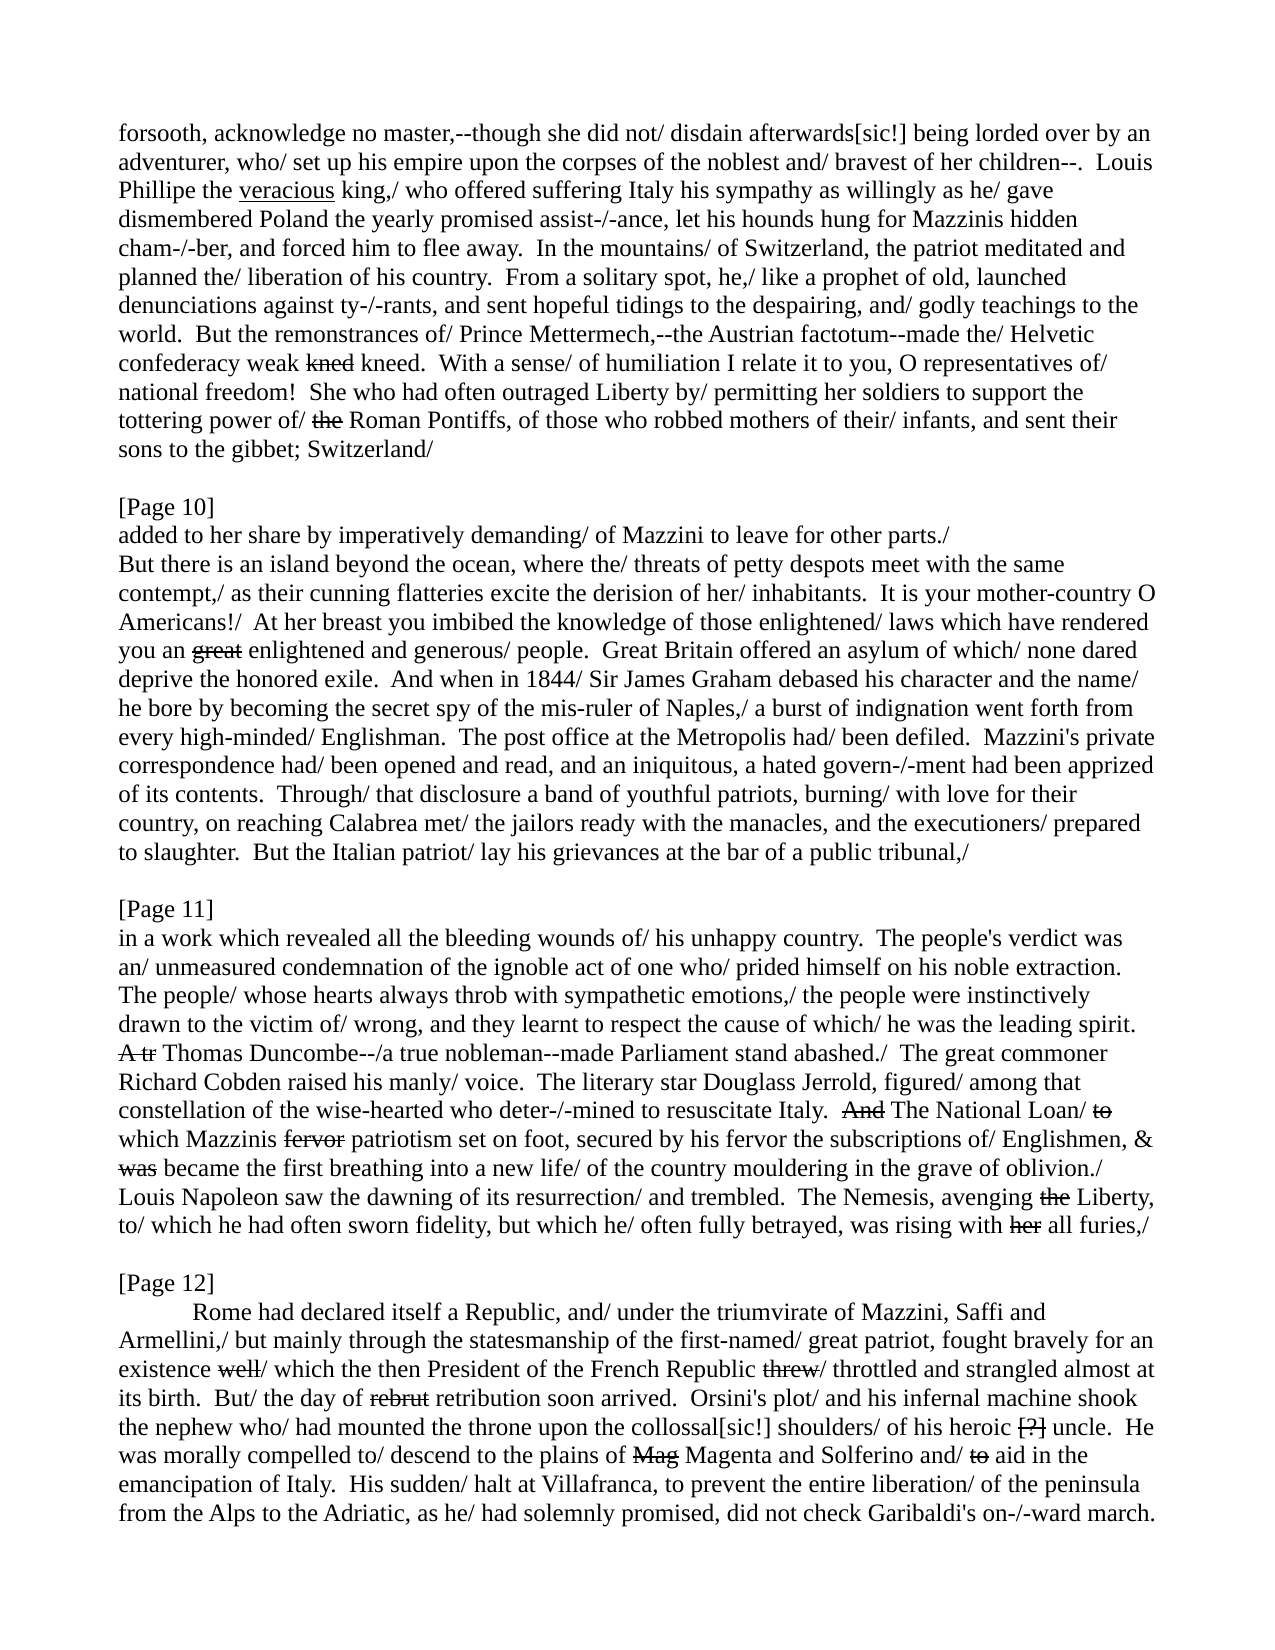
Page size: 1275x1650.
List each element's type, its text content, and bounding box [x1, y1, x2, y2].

text forsooth, acknowledge no master,--though she did not/ disdain afterwards[sic!] being lorded over by an adventurer, who/ set up his empire upon the corpses of the noblest and/ bravest of her children--. Louis Phillipe the veracious king,/ who offered suffering Italy his sympathy as willingly as he/ gave dismembered Poland the yearly promised assist-/-ance, let his hounds hung for Mazzinis hidden cham-/-ber, and forced him to flee away. In the mountains/ of Switzerland, the patriot meditated and planned the/ liberation of his country. From a solitary spot, he,/ like a prophet of old, launched denunciations against ty-/-rants, and sent hopeful tidings to the despairing, and/ godly teachings to the world. But the remonstrances of/ Prince Mettermech,--the Austrian factotum--made the/ Helvetic confederacy weak kned kneed. With a sense/ of humiliation I relate it to you, O representatives of/ national freedom! She who had often outraged Liberty by/ permitting her soldiers to support the tottering power of/ the Roman Pontiffs, of those who robbed mothers of their/ infants, and sent their sons to the gibbet; Switzerland/ [118, 118, 1157, 463]
text in a work which revealed all the bleeding wounds of/ his unhappy country. The people's verdict was an/ unmeasured condemnation of the ignoble act of one who/ prided himself on his noble extraction. The people/ whose hearts always throb with sympathetic emotions,/ the people were instinctively drawn to the victim of/ wrong, and they learnt to respect the cause of which/ he was the leading spirit. A tr Thomas Duncombe--/a true nobleman--made Parliament stand abashed./ The great commoner Richard Cobden raised his manly/ voice. The literary star Douglass Jerrold, figured/ among that constellation of the wise-hearted who deter-/-mined to resuscitate Italy. And The National Loan/ to which Mazzinis fervor patriotism set on foot, secured by his fervor the subscriptions of/ Englishmen, & was became the first breathing into a new life/ of the country mouldering in the grave of oblivion./ Louis Napoleon saw the dawning of its resurrection/ and trembled. The Nemesis, avenging the Liberty, to/ which he had often sworn fidelity, but which he/ often fully betrayed, was rising with her all furies,/ [118, 923, 1157, 1239]
text But there is an island beyond the ocean, where the/ threats of petty despots meet with the same contempt,/ as their cunning flatteries excite the derision of her/ inhabitants. It is your mother-country O Americans!/ At her breast you imbibed the knowledge of those enlightened/ laws which have rendered you an great enlightened and generous/ people. Great Britain offered an asylum of which/ none dared deprive the honored exile. And when in 1844/ Sir James Graham debased his character and the name/ he bore by becoming the secret spy of the mis-ruler of Naples,/ a burst of indignation went forth from every high-minded/ Englishman. The post office at the Metropolis had/ been defiled. Mazzini's private correspondence had/ been opened and read, and an iniquitous, a hated govern-/-ment had been apprized of its contents. Through/ that disclosure a band of youthful patriots, burning/ with love for their country, on reaching Calabrea met/ the jailors ready with the manacles, and the executioners/ prepared to slaughter. But the Italian patriot/ lay his grievances at the bar of a public tribunal,/ [118, 549, 1157, 866]
text Rome had declared itself a Republic, and/ under the triumvirate of Mazzini, Saffi and Armellini,/ but mainly through the statesmanship of the first-named/ great patriot, fought bravely for an existence well/ which the then President of the French Republic threw/ throttled and strangled almost at its birth. But/ the day of rebrut retribution soon arrived. Orsini's plot/ and his infernal machine shook the nephew who/ had mounted the throne upon the collossal[sic!] shoulders/ of his heroic [?] uncle. He was morally compelled to/ descend to the plains of Mag Magenta and Solferino and/ to aid in the emancipation of Italy. His sudden/ halt at Villafranca, to prevent the entire liberation/ of the peninsula from the Alps to the Adriatic, as he/ had solemnly promised, did not check Garibaldi's on-/-ward march. [118, 1297, 1157, 1527]
text [Page 12] [118, 1268, 1157, 1297]
text added to her share by imperatively demanding/ of Mazzini to leave for other parts./ [118, 521, 1157, 549]
text [Page 11] [118, 894, 1157, 923]
text [Page 10] [118, 492, 1157, 521]
